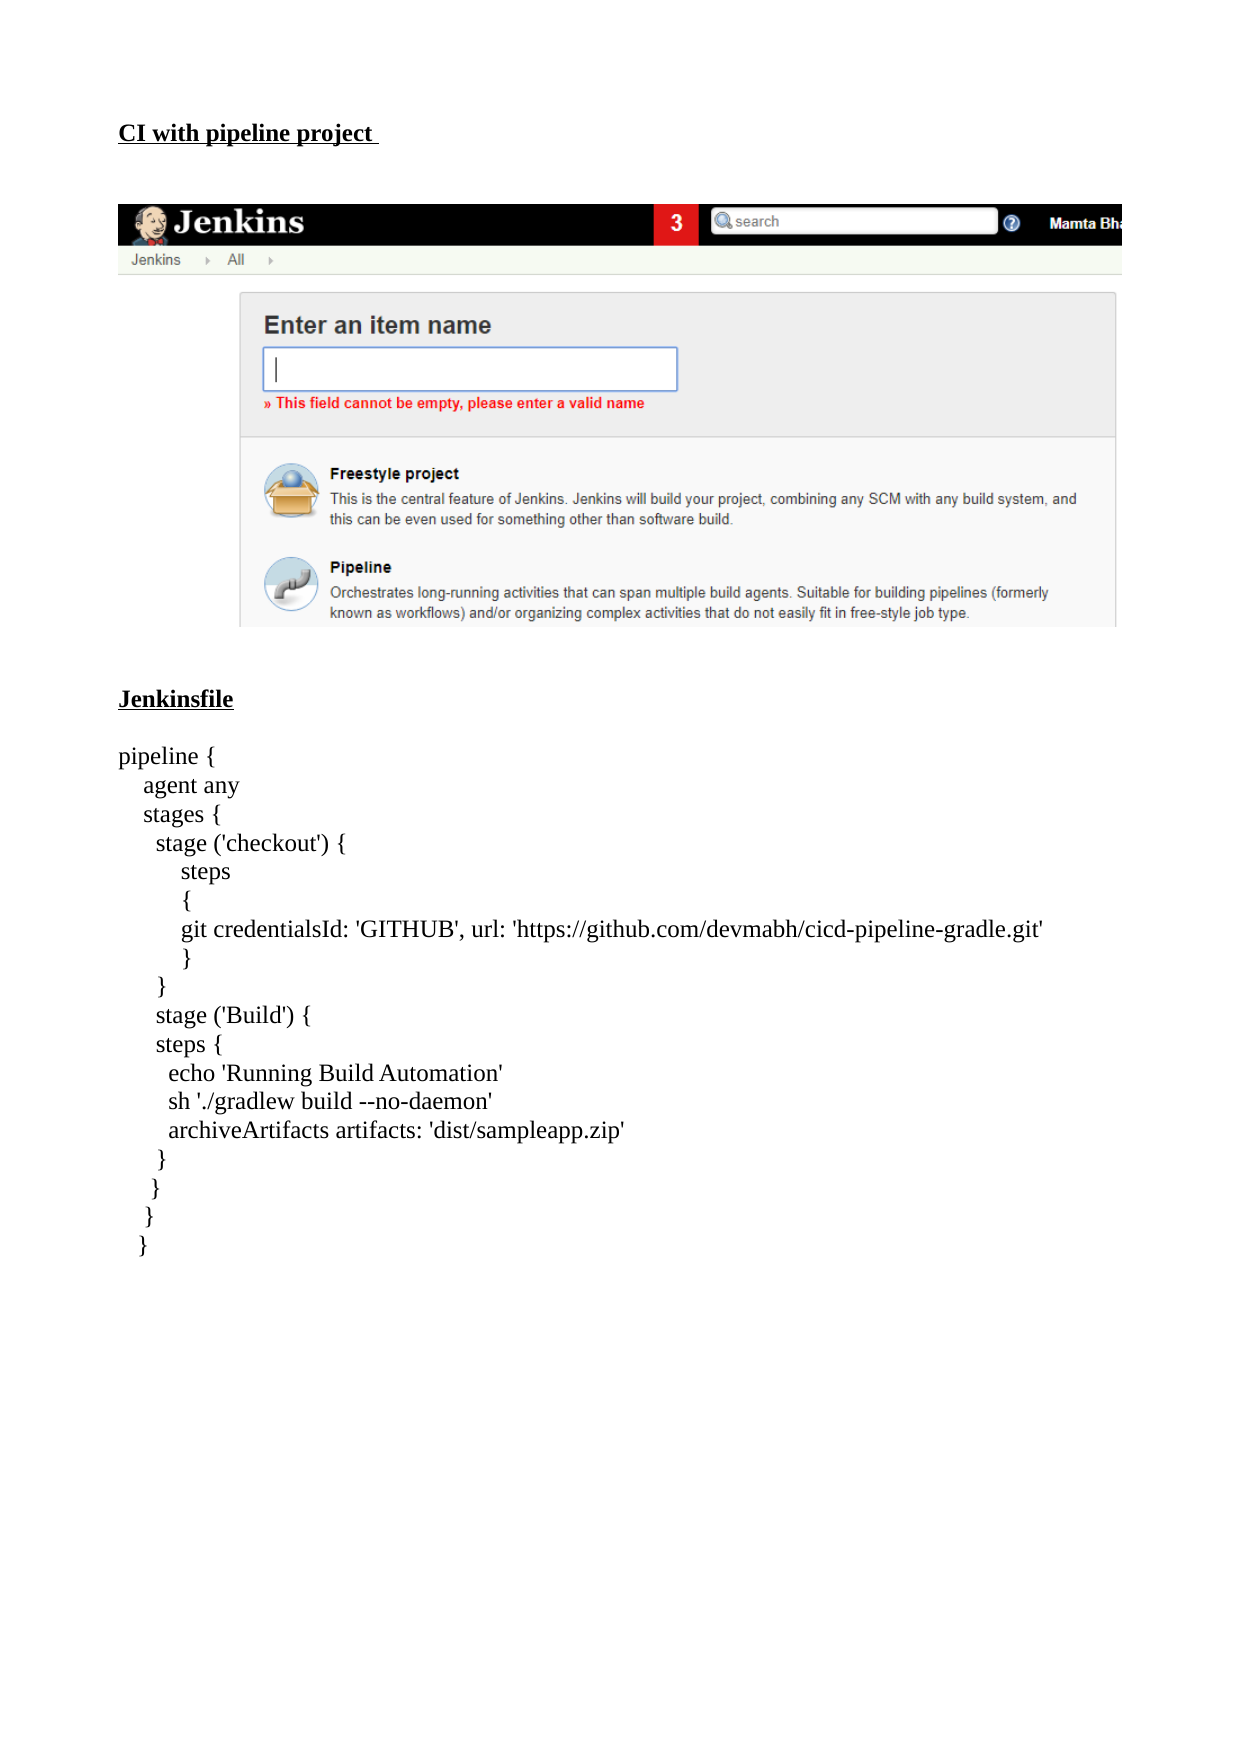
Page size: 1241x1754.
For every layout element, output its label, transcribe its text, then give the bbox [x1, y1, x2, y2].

text sh './gradlew build --no-daemon' [118, 1086, 1122, 1115]
picture [118, 204, 1122, 627]
text } [118, 943, 1122, 971]
text { [118, 885, 1122, 914]
text CI with pipeline project [118, 118, 1122, 147]
text stages { [118, 799, 1122, 828]
text stage ('checkout') { [118, 828, 1122, 856]
text } [118, 1173, 1122, 1201]
text Jenkinsfile [118, 684, 1122, 713]
text git credentialsId: 'GITHUB', url: 'https://github.com/devmabh/cicd-pipeline-gradle.git' [118, 914, 1122, 943]
text pipeline { [118, 741, 1122, 770]
text } [118, 971, 1122, 1000]
text stage ('Build') { [118, 1000, 1122, 1029]
text steps { [118, 1029, 1122, 1058]
text } [118, 1230, 1122, 1259]
text archiveArtifacts artifacts: 'dist/sampleapp.zip' [118, 1115, 1122, 1144]
text } [118, 1201, 1122, 1230]
text steps [118, 856, 1122, 885]
text } [118, 1144, 1122, 1173]
text agent any [118, 770, 1122, 799]
text echo 'Running Build Automation' [118, 1058, 1122, 1086]
